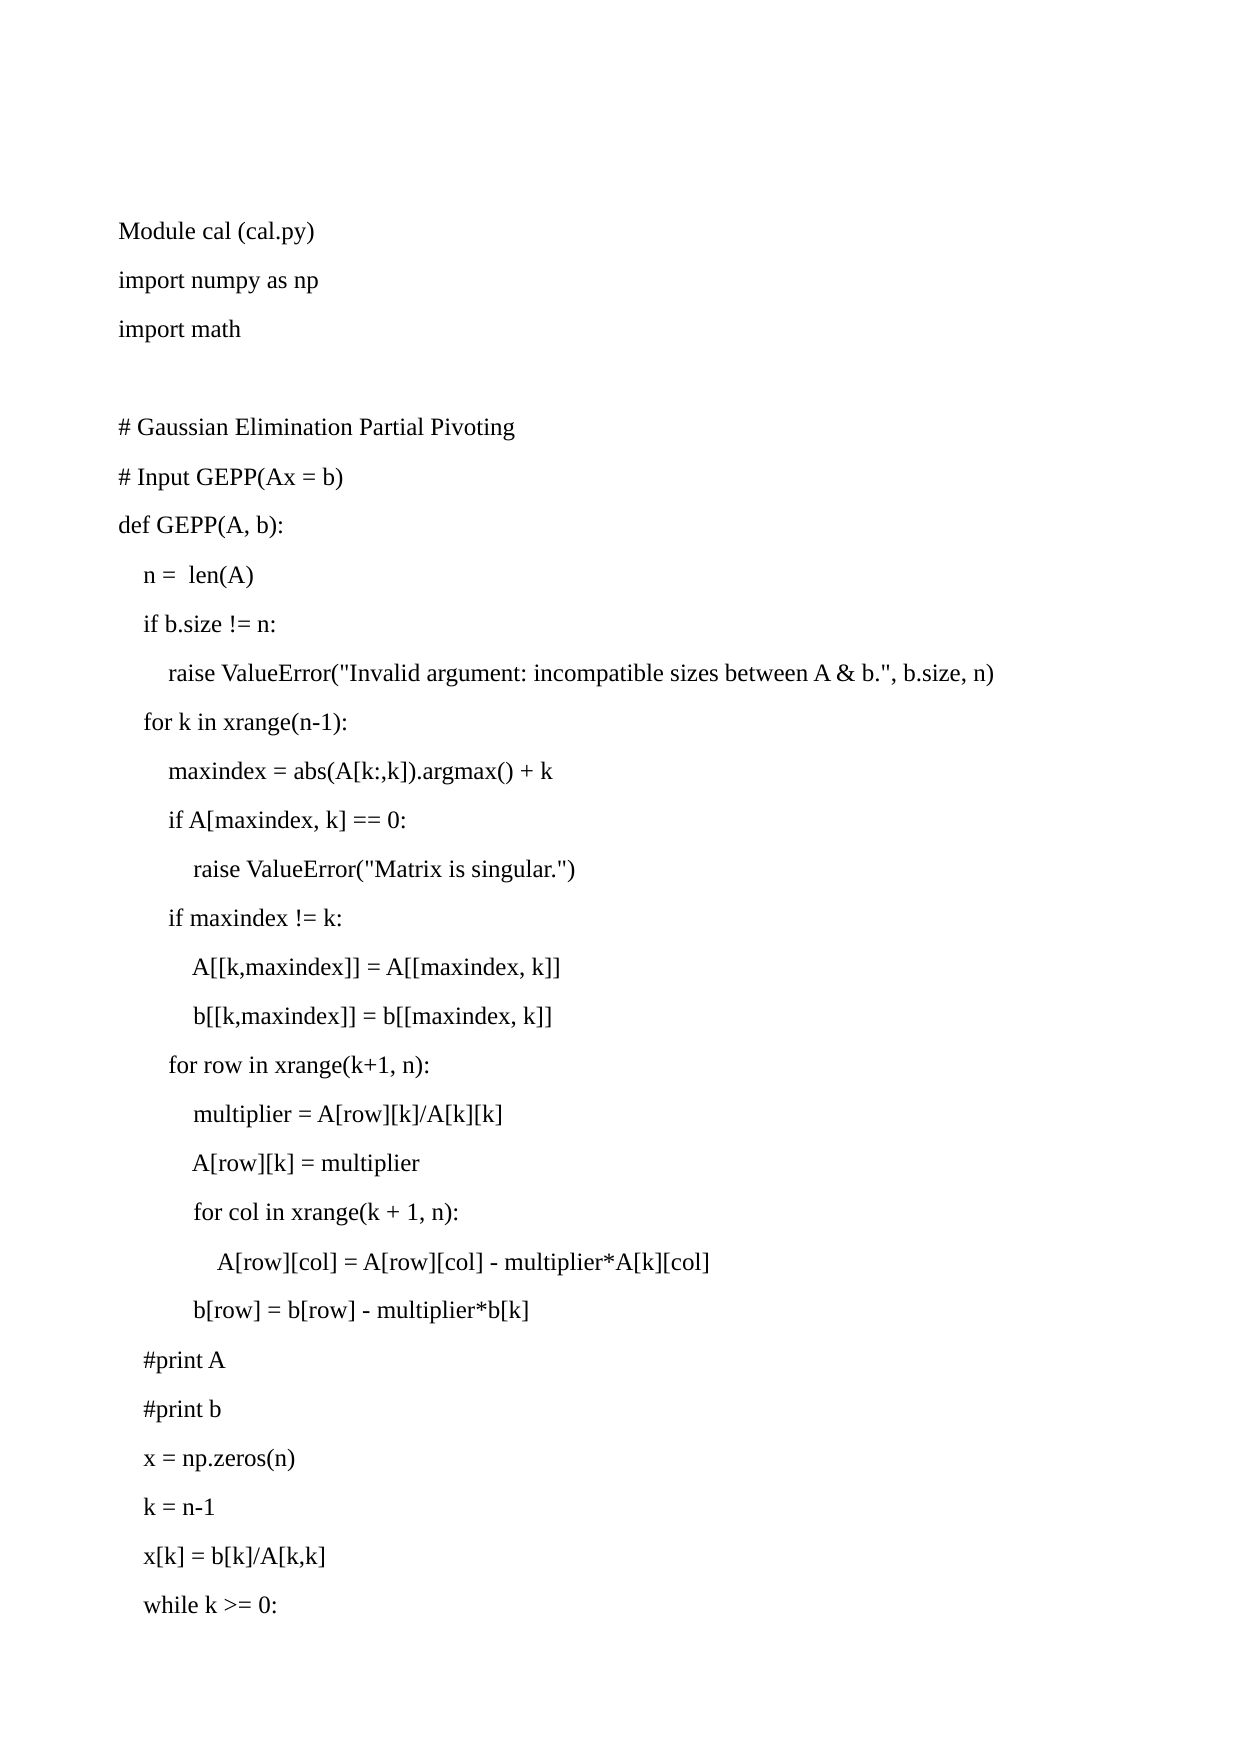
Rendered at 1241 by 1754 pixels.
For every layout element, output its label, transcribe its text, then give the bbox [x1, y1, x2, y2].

text while k >= 0: [118, 1590, 1122, 1619]
text x[k] = b[k]/A[k,k] [118, 1541, 1122, 1570]
text multiplier = A[row][k]/A[k][k] [118, 1099, 1122, 1128]
text A[row][k] = multiplier [118, 1148, 1122, 1177]
text def GEPP(A, b): [118, 511, 1122, 539]
text Module cal (cal.py) [118, 216, 1122, 245]
text if maxindex != k: [118, 903, 1122, 932]
text #print A [118, 1345, 1122, 1373]
text for row in xrange(k+1, n): [118, 1050, 1122, 1079]
text # Gaussian Elimination Partial Pivoting [118, 412, 1122, 441]
text for col in xrange(k + 1, n): [118, 1197, 1122, 1226]
text maxindex = abs(A[k:,k]).argmax() + k [118, 756, 1122, 785]
text b[row] = b[row] - multiplier*b[k] [118, 1296, 1122, 1324]
text import math [118, 314, 1122, 343]
text if A[maxindex, k] == 0: [118, 805, 1122, 834]
text x = np.zeros(n) [118, 1443, 1122, 1472]
text # Input GEPP(Ax = b) [118, 462, 1122, 490]
text k = n-1 [118, 1492, 1122, 1521]
text import numpy as np [118, 265, 1122, 294]
text raise ValueError("Invalid argument: incompatible sizes between A & b.", b.size, n) [118, 658, 1122, 687]
text for k in xrange(n-1): [118, 707, 1122, 736]
text #print b [118, 1394, 1122, 1422]
text A[row][col] = A[row][col] - multiplier*A[k][col] [118, 1247, 1122, 1275]
text b[[k,maxindex]] = b[[maxindex, k]] [118, 1001, 1122, 1030]
text n = len(A) [118, 560, 1122, 588]
text A[[k,maxindex]] = A[[maxindex, k]] [118, 952, 1122, 981]
text if b.size != n: [118, 609, 1122, 637]
text raise ValueError("Matrix is singular.") [118, 854, 1122, 883]
